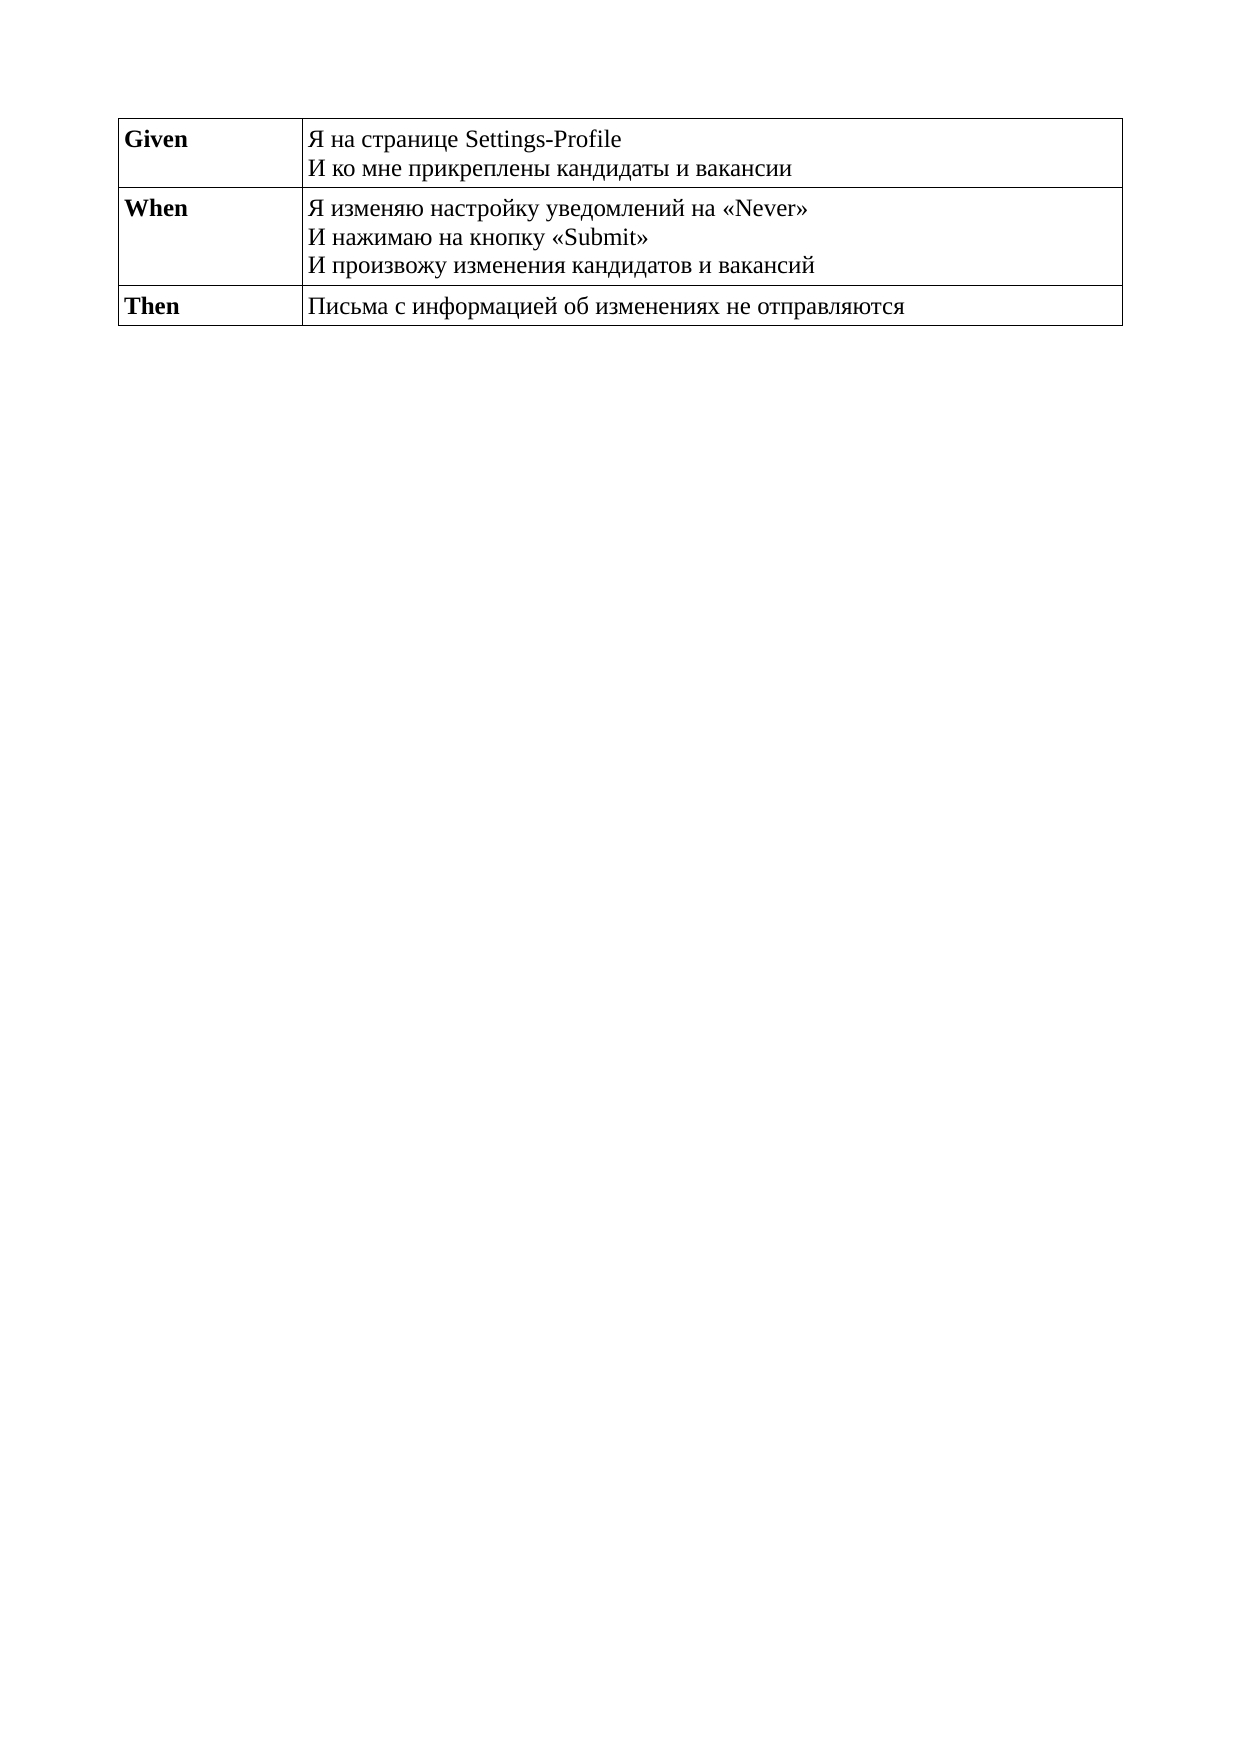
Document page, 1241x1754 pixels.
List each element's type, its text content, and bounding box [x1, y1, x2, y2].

table_cell Я изменяю настройку уведомлений на «Never» И нажимаю на кнопку «Submit» И произвожу изменения кандидатов и вакансий [303, 188, 1122, 285]
table_cell When [119, 188, 302, 285]
table_cell Письма с информацией об изменениях не отправляются [303, 286, 1122, 325]
table_cell Then [119, 286, 302, 325]
table_cell Given [119, 119, 302, 187]
table_cell Я на странице Settings-Profile И ко мне прикреплены кандидаты и вакансии [303, 119, 1122, 187]
